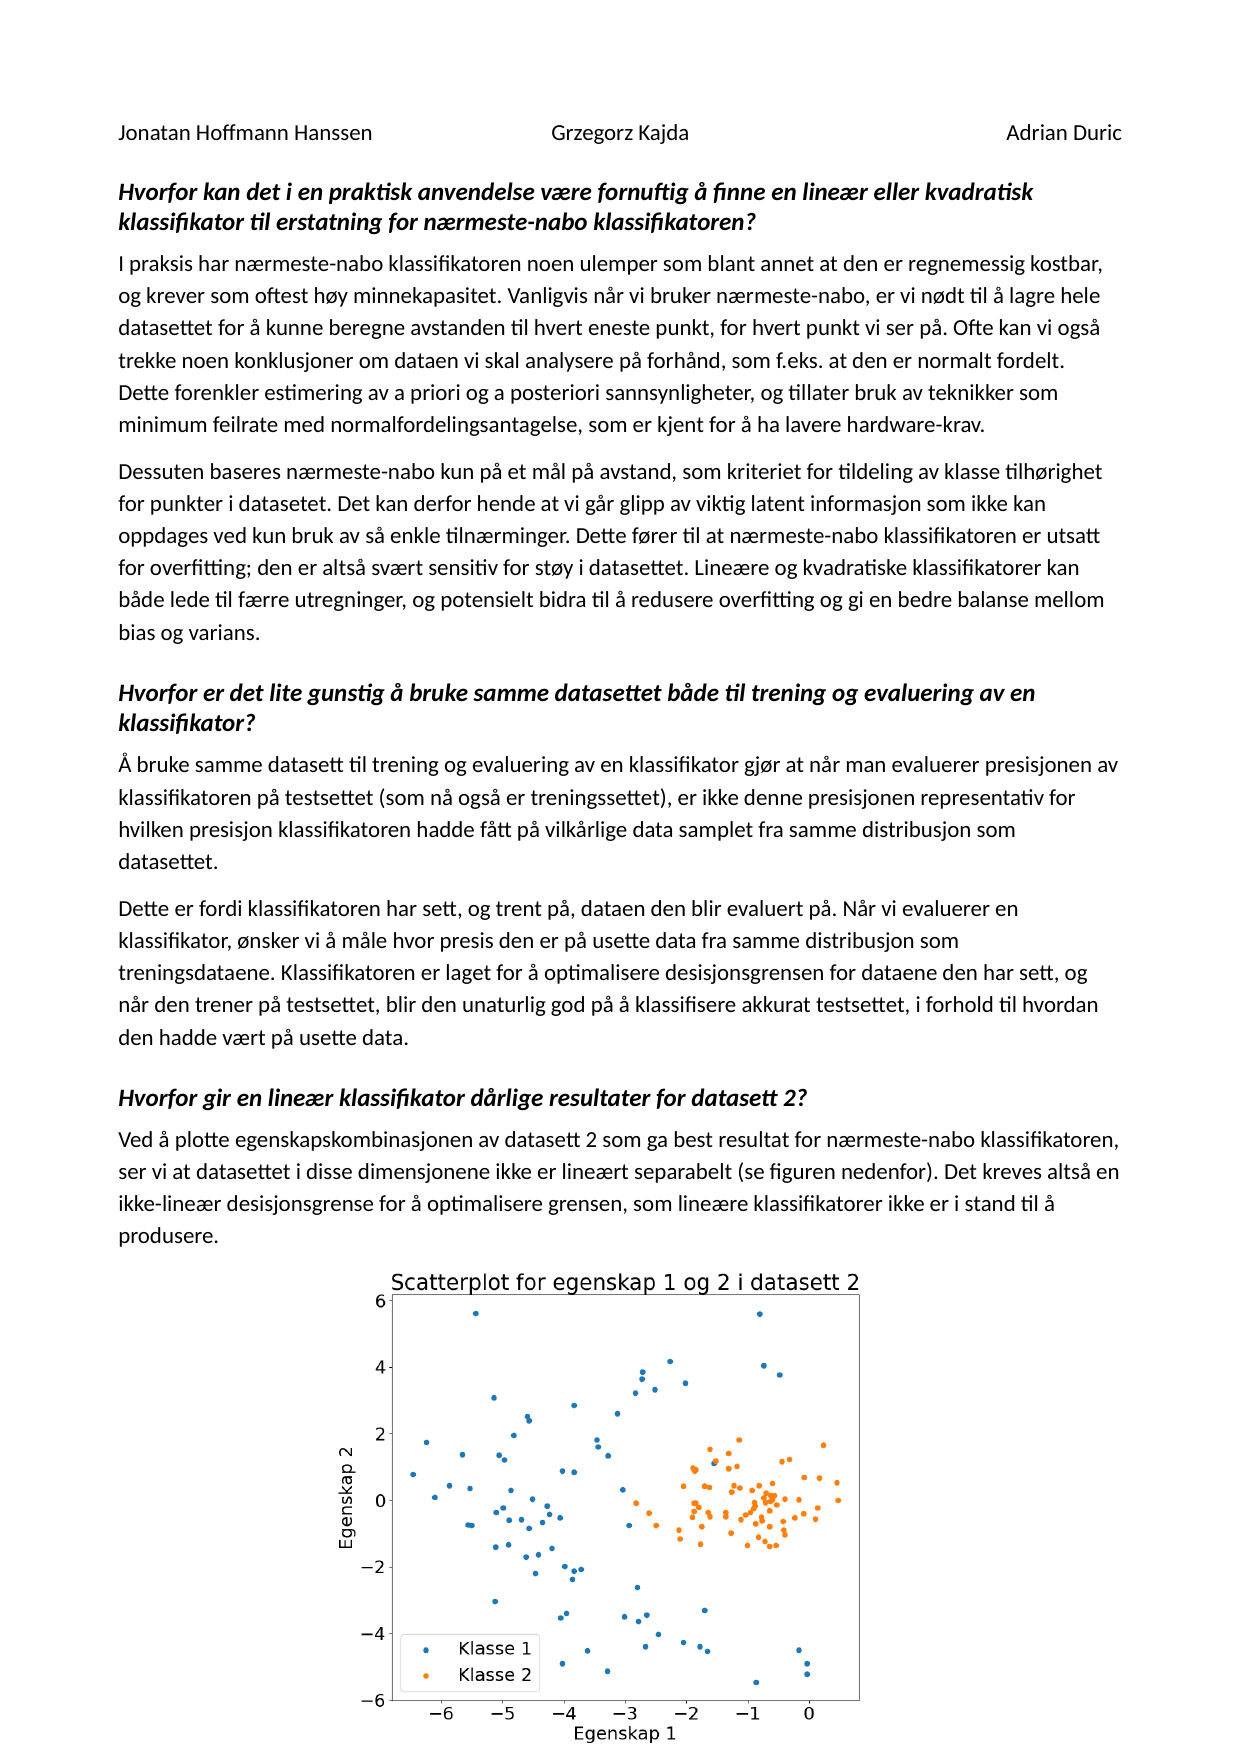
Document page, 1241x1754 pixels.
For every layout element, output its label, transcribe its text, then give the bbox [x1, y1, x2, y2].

text Å bruke samme datasett til trening og evaluering av en klassifikator gjør at når man evaluerer presisjonen av klassifikatoren på testsettet (som nå også er treningssettet), er ikke denne presisjonen representativ for hvilken presisjon klassifikatoren hadde fått på vilkårlige data samplet fra samme distribusjon som datasettet. [118, 751, 1122, 875]
picture [333, 1262, 878, 1744]
subtitle Hvorfor er det lite gunstig å bruke samme datasettet både til trening og evaluering av en klassifikator? [118, 677, 1122, 738]
text Dette er fordi klassifikatoren har sett, og trent på, dataen den blir evaluert på. Når vi evaluerer en klassifikator, ønsker vi å måle hvor presis den er på usette data fra samme distribusjon som treningsdataene. Klassifikatoren er laget for å optimalisere desisjonsgrensen for dataene den har sett, og når den trener på testsettet, blir den unaturlig god på å klassifisere akkurat testsettet, i forhold til hvordan den hadde vært på usette data. [118, 894, 1122, 1051]
text Dessuten baseres nærmeste-nabo kun på et mål på avstand, som kriteriet for tildeling av klasse tilhørighet for punkter i datasetet. Det kan derfor hende at vi går glipp av viktig latent informasjon som ikke kan oppdages ved kun bruk av så enkle tilnærminger. Dette fører til at nærmeste-nabo klassifikatoren er utsatt for overfitting; den er altså svært sensitiv for støy i datasettet. Lineære og kvadratiske klassifikatorer kan både lede til færre utregninger, og potensielt bidra til å redusere overfitting og gi en bedre balanse mellom bias og varians. [118, 457, 1122, 646]
subtitle Hvorfor gir en lineær klassifikator dårlige resultater for datasett 2? [118, 1082, 1122, 1112]
text I praksis har nærmeste-nabo klassifikatoren noen ulemper som blant annet at den er regnemessig kostbar, og krever som oftest høy minnekapasitet. Vanligvis når vi bruker nærmeste-nabo, er vi nødt til å lagre hele datasettet for å kunne beregne avstanden til hvert eneste punkt, for hvert punkt vi ser på. Ofte kan vi også trekke noen konklusjoner om dataen vi skal analysere på forhånd, som f.eks. at den er normalt fordelt. Dette forenkler estimering av a priori og a posteriori sannsynligheter, og tillater bruk av teknikker som minimum feilrate med normalfordelingsantagelse, som er kjent for å ha lavere hardware-krav. [118, 249, 1122, 438]
text Ved å plotte egenskapskombinasjonen av datasett 2 som ga best resultat for nærmeste-nabo klassifikatoren, ser vi at datasettet i disse dimensjonene ikke er lineært separabelt (se figuren nedenfor). Det kreves altså en ikke-lineær desisjonsgrense for å optimalisere grensen, som lineære klassifikatorer ikke er i stand til å produsere. [118, 1125, 1122, 1249]
subtitle Hvorfor kan det i en praktisk anvendelse være fornuftig å finne en lineær eller kvadratisk klassifikator til erstatning for nærmeste-nabo klassifikatoren? [118, 176, 1122, 237]
